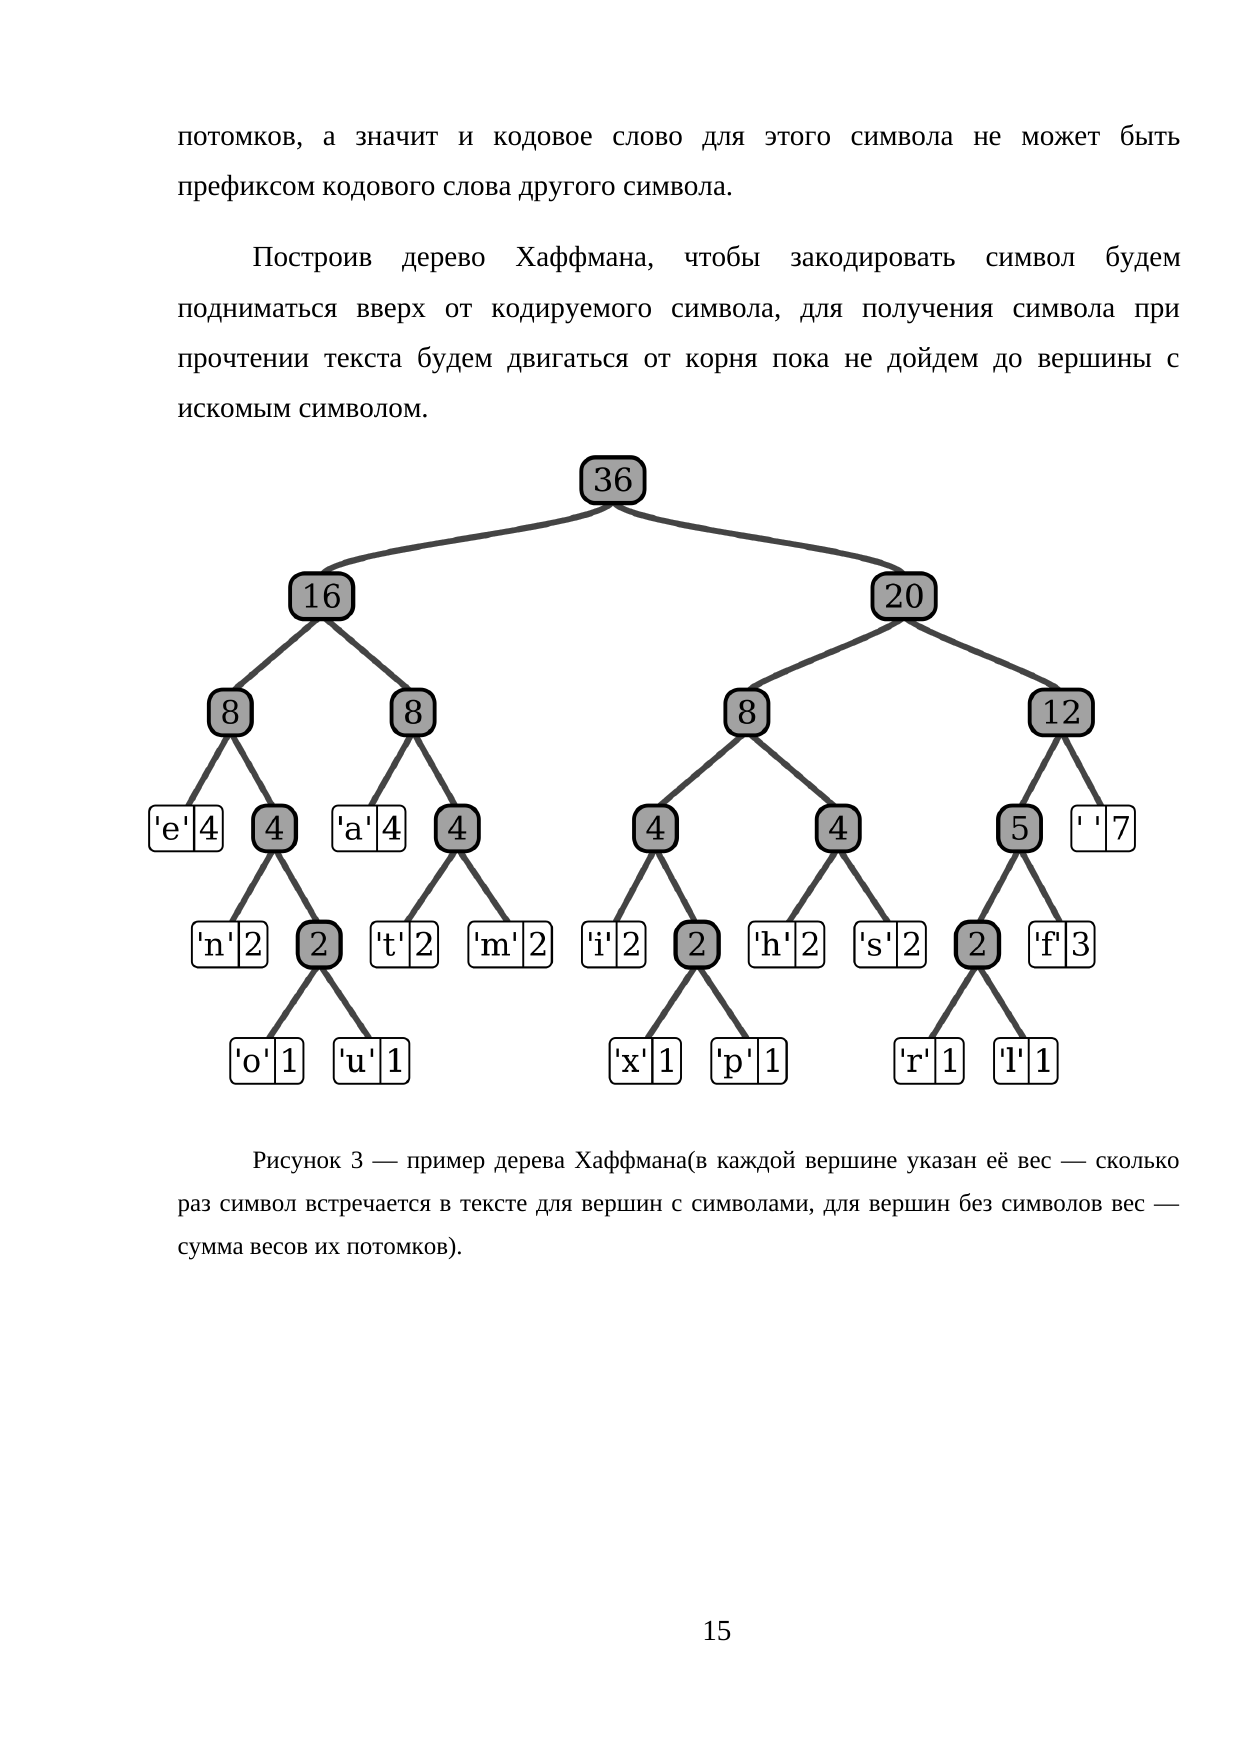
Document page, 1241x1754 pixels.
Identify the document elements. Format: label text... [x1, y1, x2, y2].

subtitle Рисунок 3 — пример дерева Хаффмана(в каждой вершине указан её вес — сколько раз символ встречается в тексте для вершин с символами, для вершин без символов вес — сумма весов их потомков). [177, 462, 1181, 1260]
text потомков, а значит и кодовое слово для этого символа не может быть префиксом кодового слова другого символа. [177, 118, 1181, 202]
picture [139, 447, 1144, 1093]
subtitle Построив дерево Хаффмана, чтобы закодировать символ будем подниматься вверх от кодируемого символа, для получения символа при прочтении текста будем двигаться от корня пока не дойдем до вершины с искомым символом. [177, 239, 1181, 424]
